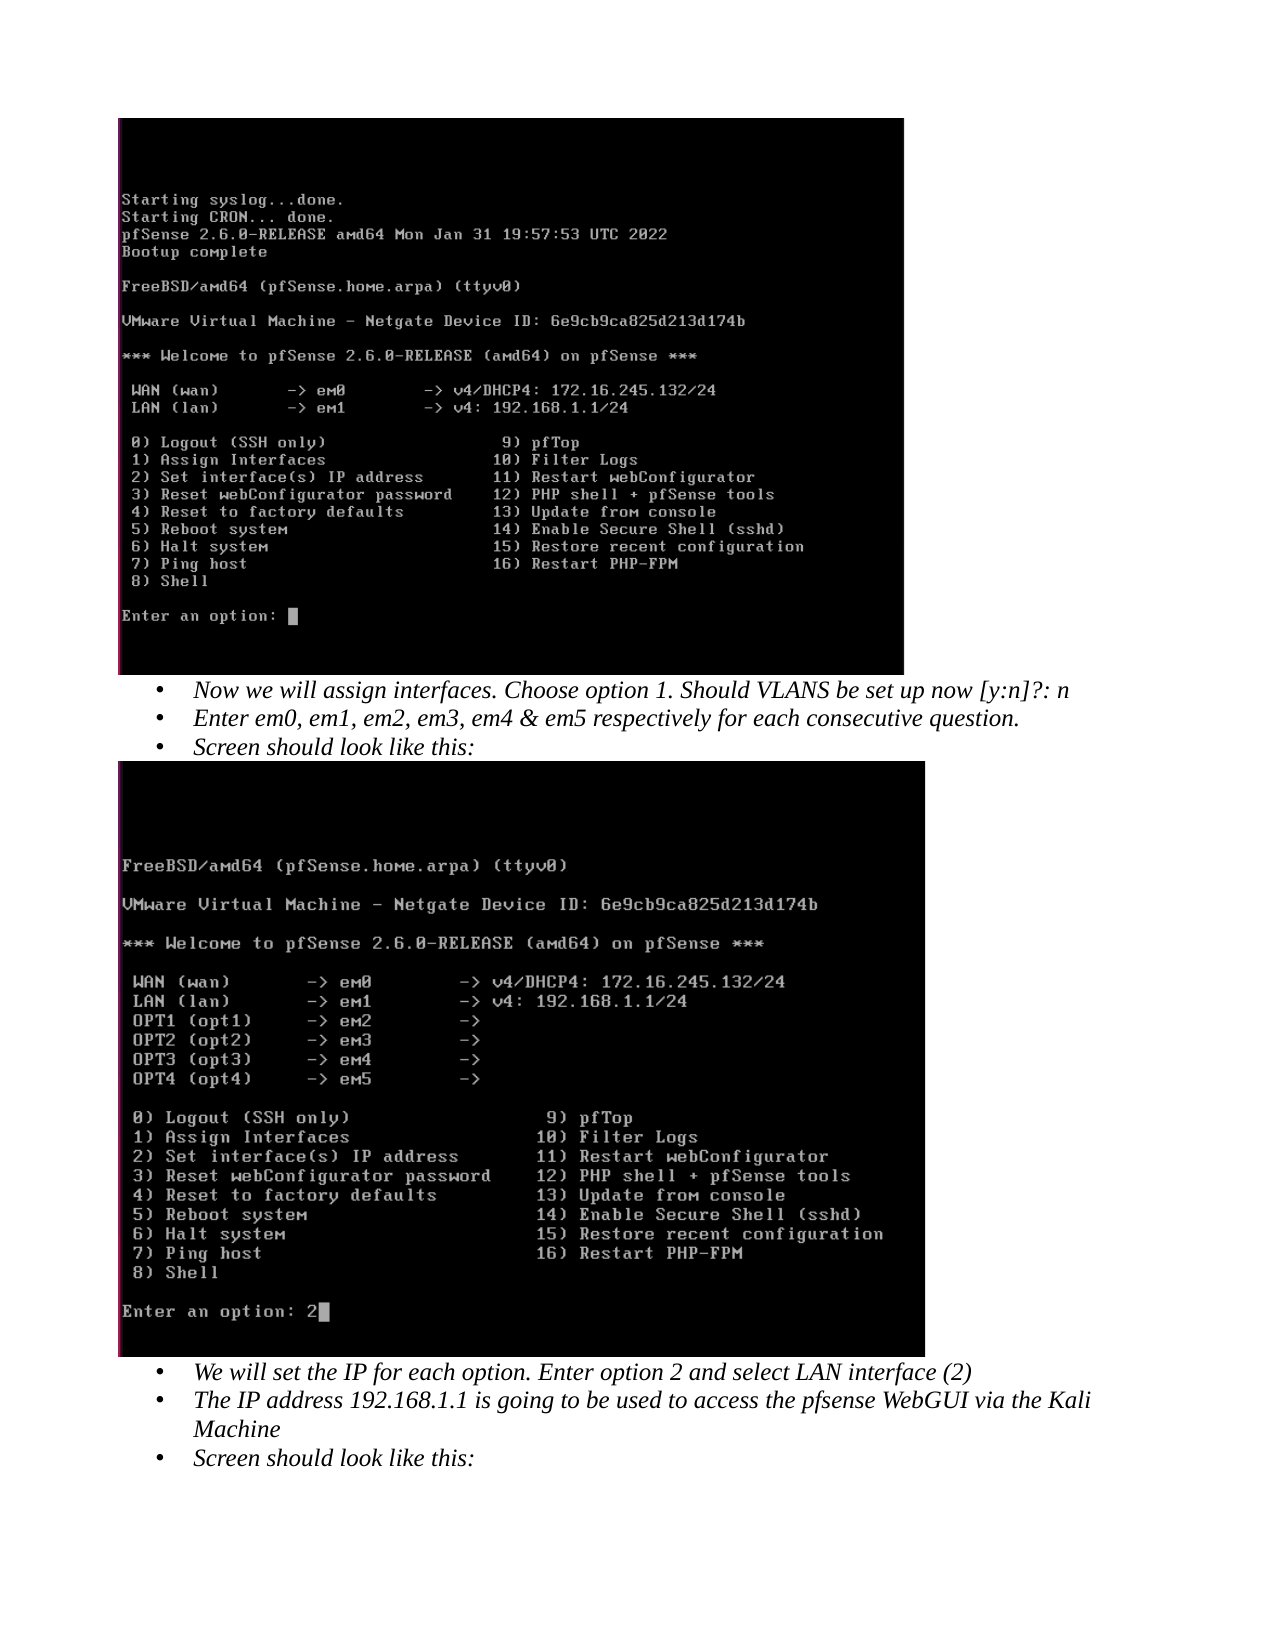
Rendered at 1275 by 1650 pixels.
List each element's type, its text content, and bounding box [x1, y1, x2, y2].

picture [118, 761, 926, 1357]
list We will set the IP for each option. Enter option 2 and select LAN interface (2) [156, 1357, 1157, 1385]
list The IP address 192.168.1.1 is going to be used to access the pfsense WebGUI via the Kali Machine [156, 1385, 1157, 1443]
list Enter em0, em1, em2, em3, em4 & em5 respectively for each consecutive question. [156, 703, 1157, 732]
picture [118, 118, 905, 675]
list Screen should look like this: [156, 732, 1157, 761]
list Screen should look like this: [156, 1443, 1157, 1472]
list Now we will assign interfaces. Choose option 1. Should VLANS be set up now [y:n]?: n [156, 675, 1157, 703]
